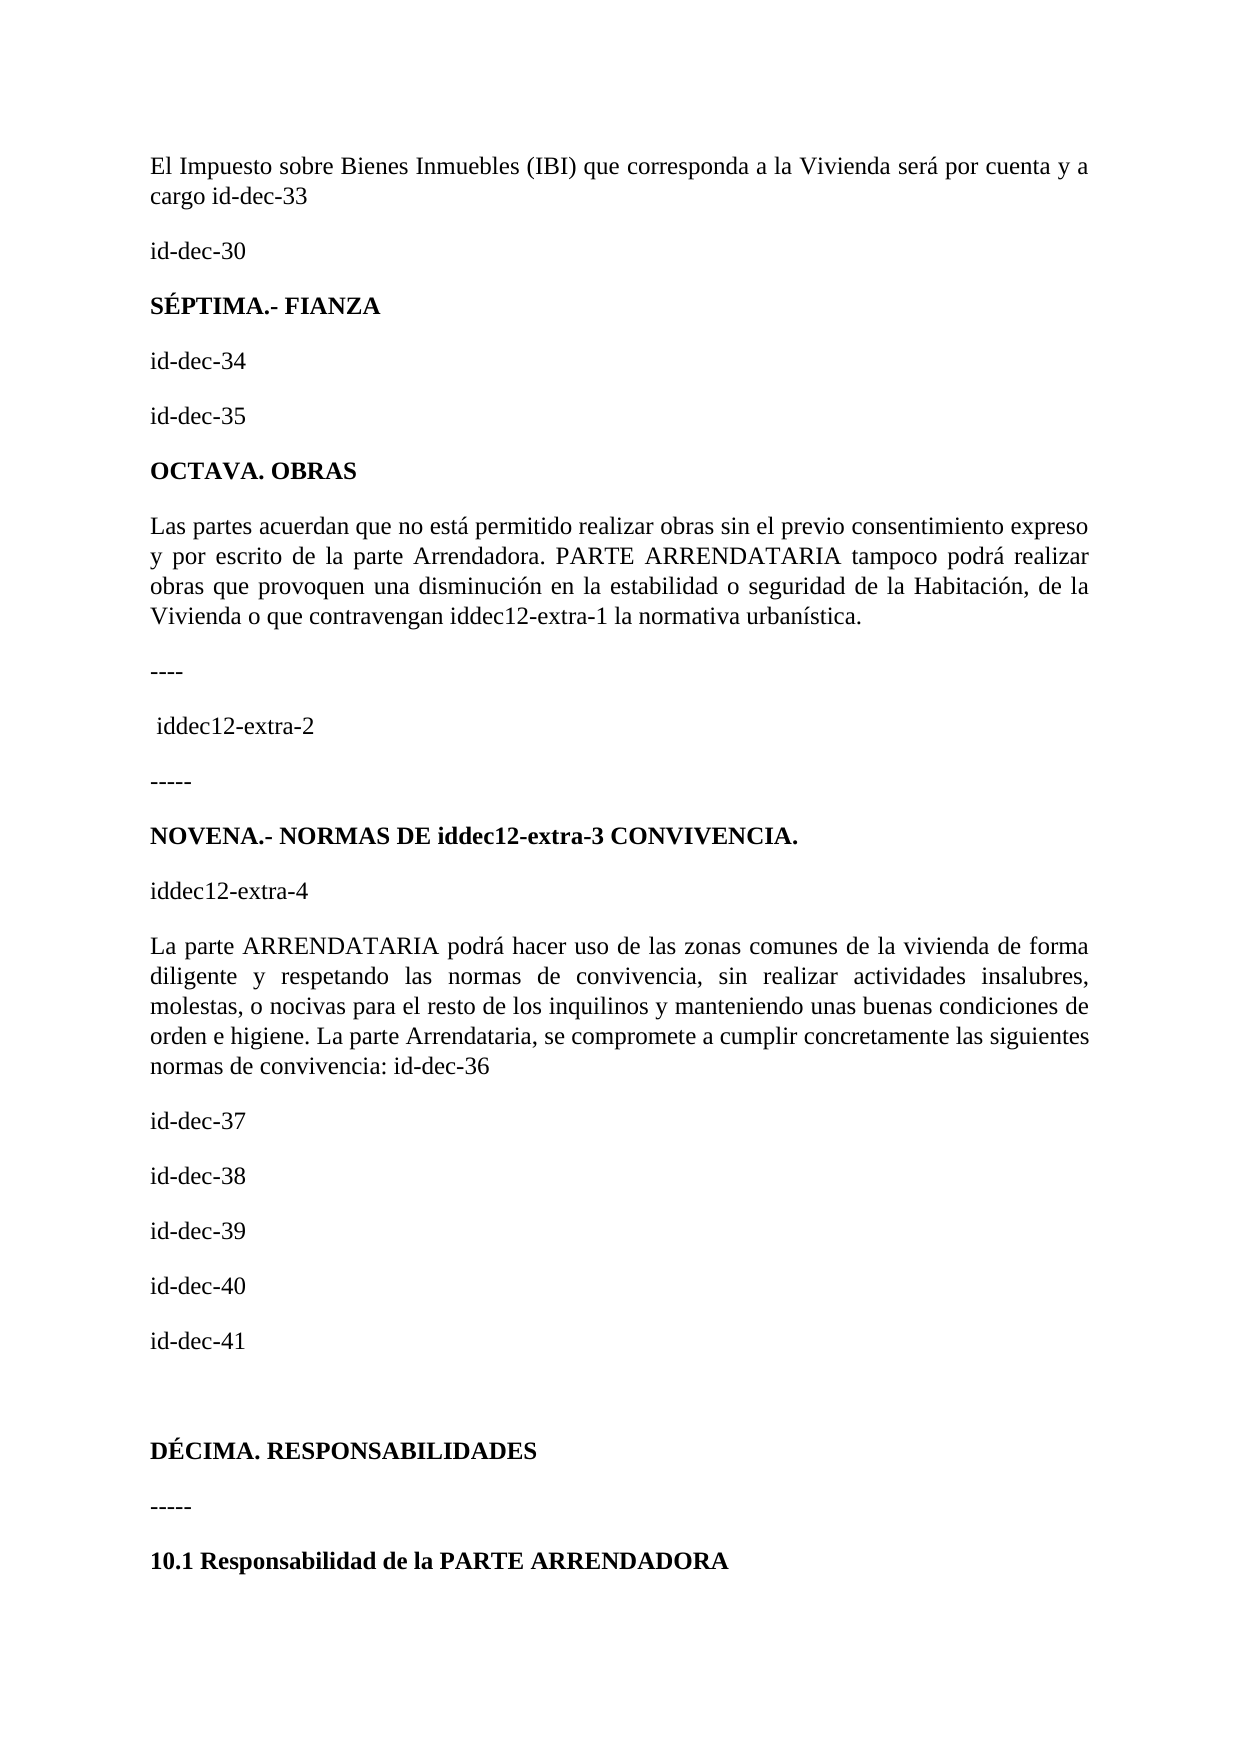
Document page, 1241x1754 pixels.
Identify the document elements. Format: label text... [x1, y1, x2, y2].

text id-dec-35 [150, 400, 1090, 430]
text DÉCIMA. RESPONSABILIDADES [150, 1435, 1090, 1465]
text La parte ARRENDATARIA podrá hacer uso de las zonas comunes de la vivienda de forma diligente y respetando las normas de convivencia, sin realizar actividades insalubres, molestas, o nocivas para el resto de los inquilinos y manteniendo unas buenas condiciones de orden e higiene. La parte Arrendataria, se compromete a cumplir concretamente las siguientes normas de convivencia: id-dec-36 [150, 930, 1090, 1080]
text NOVENA.- NORMAS DE iddec12-extra-3 CONVIVENCIA. [150, 820, 1090, 850]
text SÉPTIMA.- FIANZA [150, 290, 1090, 320]
text id-dec-40 [150, 1270, 1090, 1300]
text 10.1 Responsabilidad de la PARTE ARRENDADORA [150, 1545, 1090, 1575]
text id-dec-34 [150, 345, 1090, 375]
text id-dec-30 [150, 235, 1090, 265]
text iddec12-extra-4 [150, 875, 1090, 905]
text Las partes acuerdan que no está permitido realizar obras sin el previo consentimiento expreso y por escrito de la parte Arrendadora. PARTE ARRENDATARIA tampoco podrá realizar obras que provoquen una disminución en la estabilidad o seguridad de la Habitación, de la Vivienda o que contravengan iddec12-extra-1 la normativa urbanística. [150, 510, 1090, 630]
text El Impuesto sobre Bienes Inmuebles (IBI) que corresponda a la Vivienda será por cuenta y a cargo id-dec-33 [150, 150, 1090, 210]
text ----- [150, 765, 1090, 795]
text id-dec-37 [150, 1105, 1090, 1135]
text ----- [150, 1490, 1090, 1520]
text OCTAVA. OBRAS [150, 455, 1090, 485]
text id-dec-38 [150, 1160, 1090, 1190]
text ---- [150, 655, 1090, 685]
text id-dec-41 [150, 1325, 1090, 1355]
text id-dec-39 [150, 1215, 1090, 1245]
text iddec12-extra-2 [150, 710, 1090, 740]
